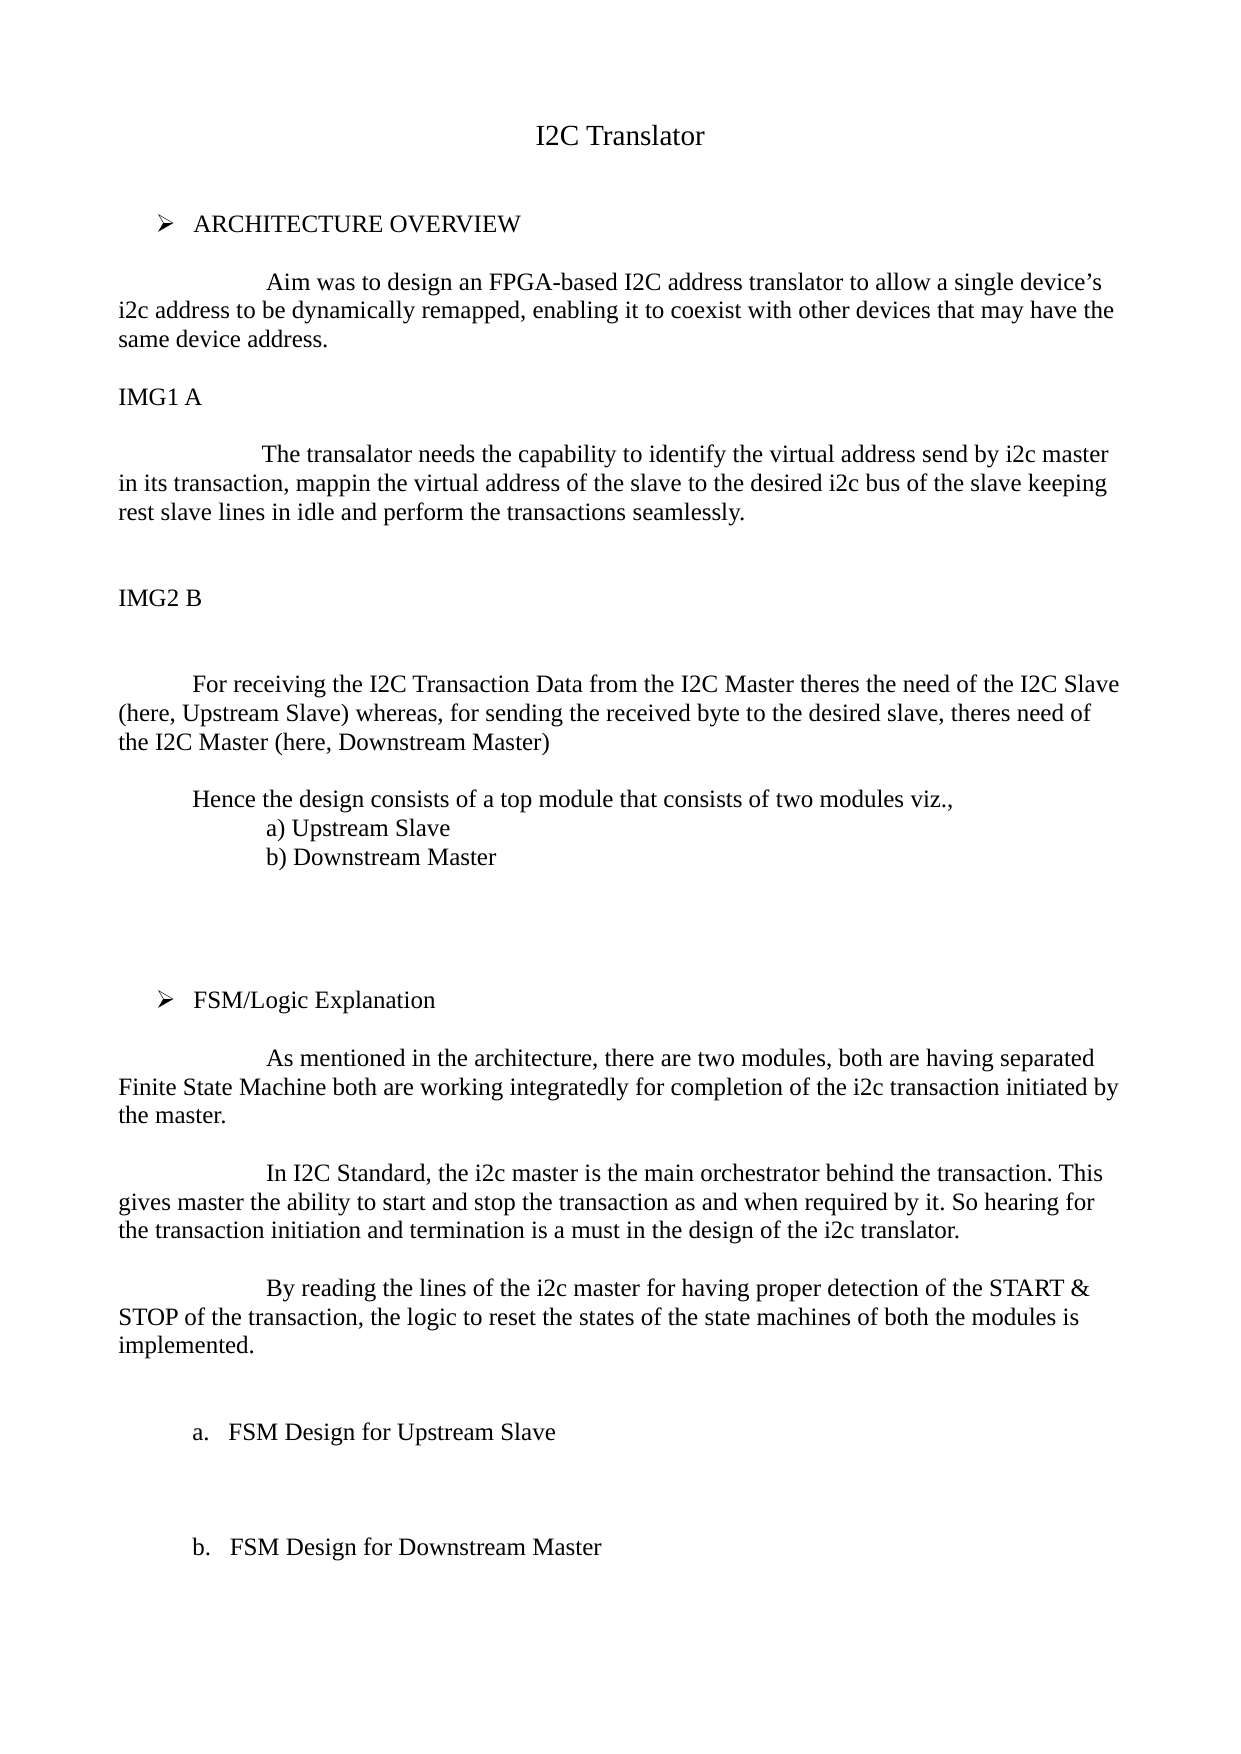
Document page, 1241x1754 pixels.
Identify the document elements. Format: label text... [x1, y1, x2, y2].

text a) Upstream Slave [118, 813, 1122, 842]
text Hence the design consists of a top module that consists of two modules viz., [118, 784, 1122, 813]
text In I2C Standard, the i2c master is the main orchestrator behind the transaction. This gives master the ability to start and stop the transaction as and when required by it. So hearing for the transaction initiation and termination is a must in the design of the i2c translator. [118, 1158, 1122, 1244]
text IMG2 B [118, 583, 1122, 612]
text The transalator needs the capability to identify the virtual address send by i2c master in its transaction, mappin the virtual address of the slave to the desired i2c bus of the slave keeping rest slave lines in idle and perform the transactions seamlessly. [118, 439, 1122, 525]
text IMG1 A [118, 382, 1122, 410]
text By reading the lines of the i2c master for having proper detection of the START & STOP of the transaction, the logic to reset the states of the state machines of both the modules is implemented. [118, 1273, 1122, 1359]
text I2C Translator [118, 118, 1122, 152]
list FSM/Logic Explanation [156, 985, 1122, 1014]
text a. FSM Design for Upstream Slave [118, 1417, 1122, 1445]
text As mentioned in the architecture, there are two modules, both are having separated Finite State Machine both are working integratedly for completion of the i2c transaction initiated by the master. [118, 1043, 1122, 1129]
text Aim was to design an FPGA-based I2C address translator to allow a single device’s i2c address to be dynamically remapped, enabling it to coexist with other devices that may have the same device address. [118, 267, 1122, 353]
text b. FSM Design for Downstream Master [118, 1532, 1122, 1560]
text For receiving the I2C Transaction Data from the I2C Master theres the need of the I2C Slave (here, Upstream Slave) whereas, for sending the received byte to the desired slave, theres need of the I2C Master (here, Downstream Master) [118, 669, 1122, 755]
text b) Downstream Master [118, 842, 1122, 870]
list ARCHITECTURE OVERVIEW [156, 209, 1122, 238]
